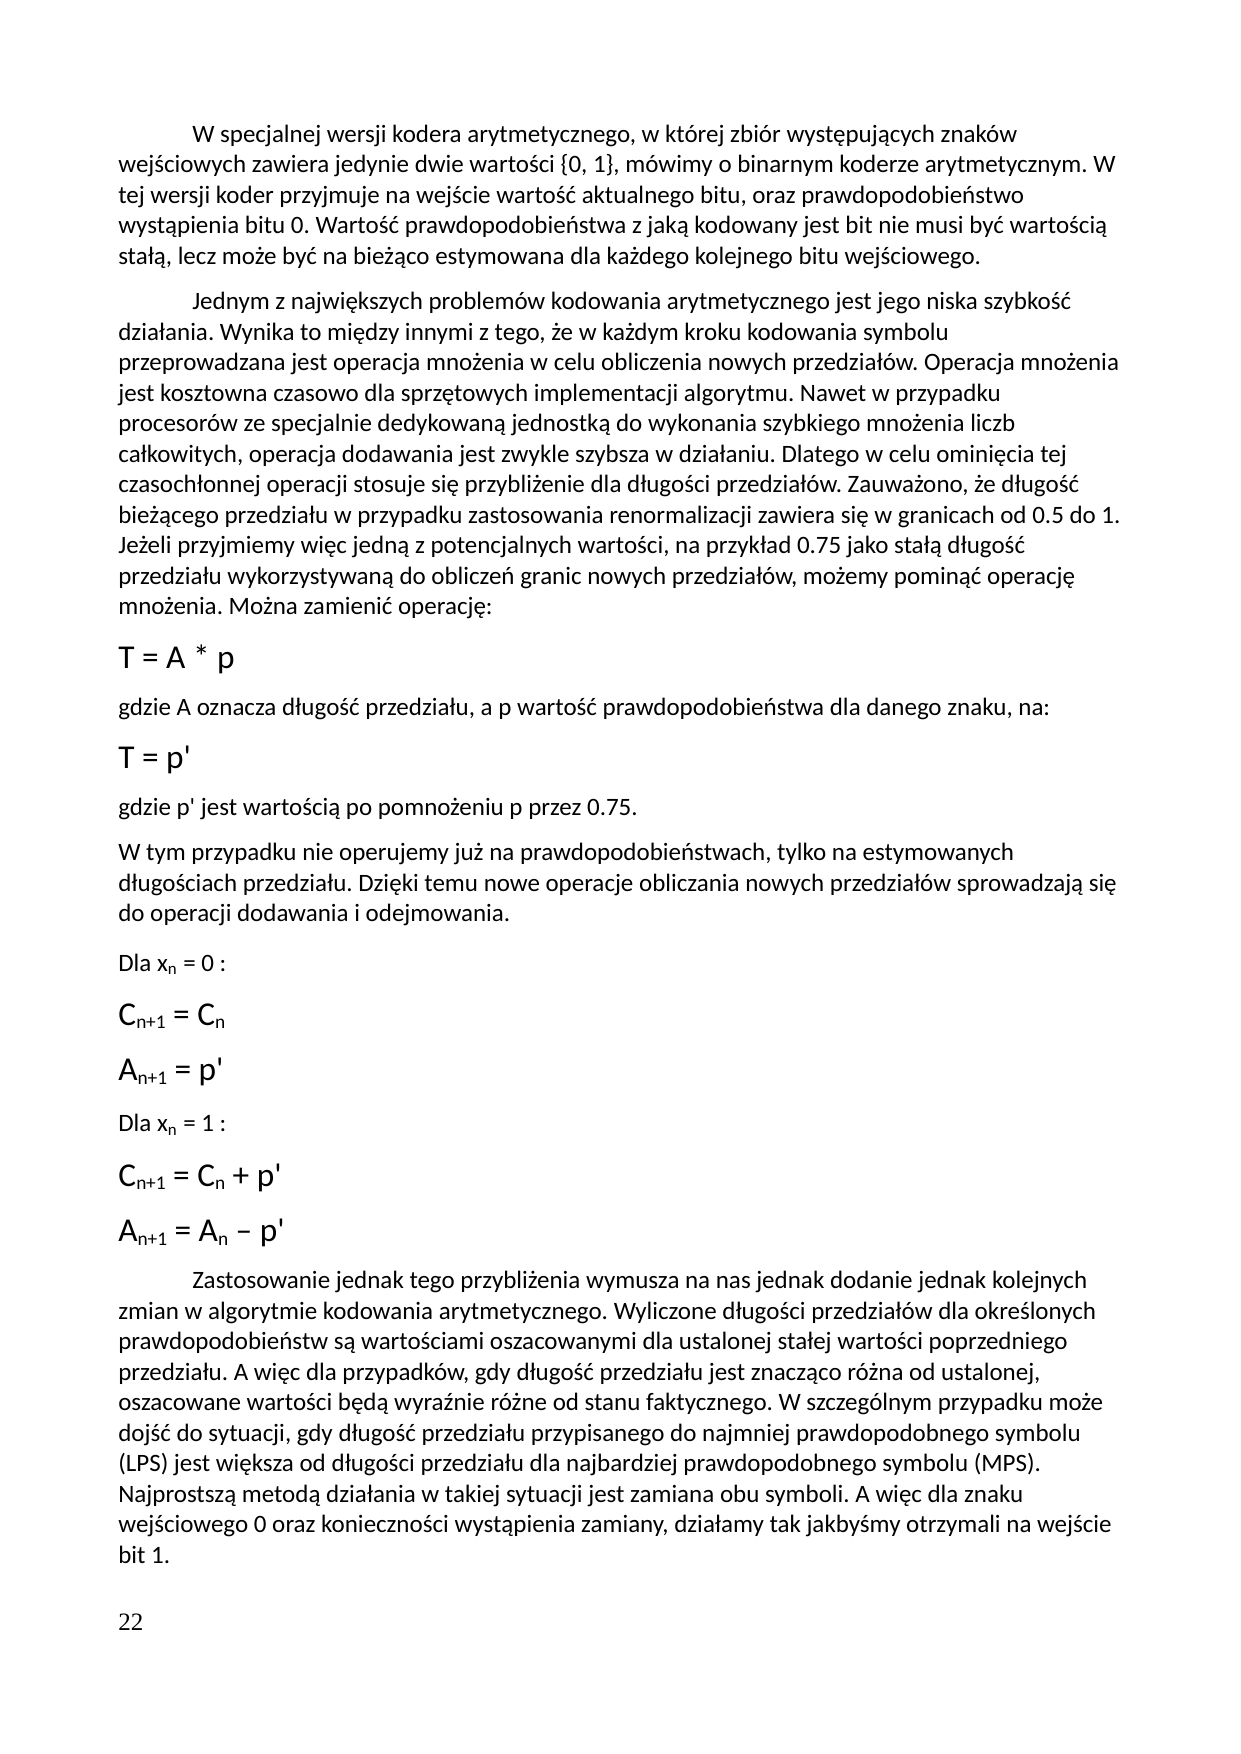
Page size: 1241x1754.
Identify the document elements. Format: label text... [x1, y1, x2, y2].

text Cn+1 = Cn + p' [118, 1154, 1122, 1194]
text Dla xn = 1 : [118, 1103, 1122, 1139]
text Cn+1 = Cn [118, 993, 1122, 1033]
text An+1 = p' [118, 1048, 1122, 1089]
text Dla xn = 0 : [118, 943, 1122, 978]
text An+1 = An – p' [118, 1209, 1122, 1250]
text T = p' [118, 736, 1122, 777]
text Jednym z największych problemów kodowania arytmetycznego jest jego niska szybkość działania. Wynika to między innymi z tego, że w każdym kroku kodowania symbolu przeprowadzana jest operacja mnożenia w celu obliczenia nowych przedziałów. Operacja mnożenia jest kosztowna czasowo dla sprzętowych implementacji algorytmu. Nawet w przypadku procesorów ze specjalnie dedykowaną jednostką do wykonania szybkiego mnożenia liczb całkowitych, operacja dodawania jest zwykle szybsza w działaniu. Dlatego w celu ominięcia tej czasochłonnej operacji stosuje się przybliżenie dla długości przedziałów. Zauważono, że długość bieżącego przedziału w przypadku zastosowania renormalizacji zawiera się w granicach od 0.5 do 1. Jeżeli przyjmiemy więc jedną z potencjalnych wartości, na przykład 0.75 jako stałą długość przedziału wykorzystywaną do obliczeń granic nowych przedziałów, możemy pominąć operację mnożenia. Można zamienić operację: [118, 285, 1122, 621]
text W tym przypadku nie operujemy już na prawdopodobieństwach, tylko na estymowanych długościach przedziału. Dzięki temu nowe operacje obliczania nowych przedziałów sprowadzają się do operacji dodawania i odejmowania. [118, 836, 1122, 928]
text Zastosowanie jednak tego przybliżenia wymusza na nas jednak dodanie jednak kolejnych zmian w algorytmie kodowania arytmetycznego. Wyliczone długości przedziałów dla określonych prawdopodobieństw są wartościami oszacowanymi dla ustalonej stałej wartości poprzedniego przedziału. A więc dla przypadków, gdy długość przedziału jest znacząco różna od ustalonej, oszacowane wartości będą wyraźnie różne od stanu faktycznego. W szczególnym przypadku może dojść do sytuacji, gdy długość przedziału przypisanego do najmniej prawdopodobnego symbolu (LPS) jest większa od długości przedziału dla najbardziej prawdopodobnego symbolu (MPS). Najprostszą metodą działania w takiej sytuacji jest zamiana obu symboli. A więc dla znaku wejściowego 0 oraz konieczności wystąpienia zamiany, działamy tak jakbyśmy otrzymali na wejście bit 1. [118, 1264, 1122, 1569]
text T = A * p [118, 636, 1122, 676]
text gdzie p' jest wartością po pomnożeniu p przez 0.75. [118, 791, 1122, 822]
text W specjalnej wersji kodera arytmetycznego, w której zbiór występujących znaków wejściowych zawiera jedynie dwie wartości {0, 1}, mówimy o binarnym koderze arytmetycznym. W tej wersji koder przyjmuje na wejście wartość aktualnego bitu, oraz prawdopodobieństwo wystąpienia bitu 0. Wartość prawdopodobieństwa z jaką kodowany jest bit nie musi być wartością stałą, lecz może być na bieżąco estymowana dla każdego kolejnego bitu wejściowego. [118, 118, 1122, 271]
text gdzie A oznacza długość przedziału, a p wartość prawdopodobieństwa dla danego znaku, na: [118, 691, 1122, 721]
